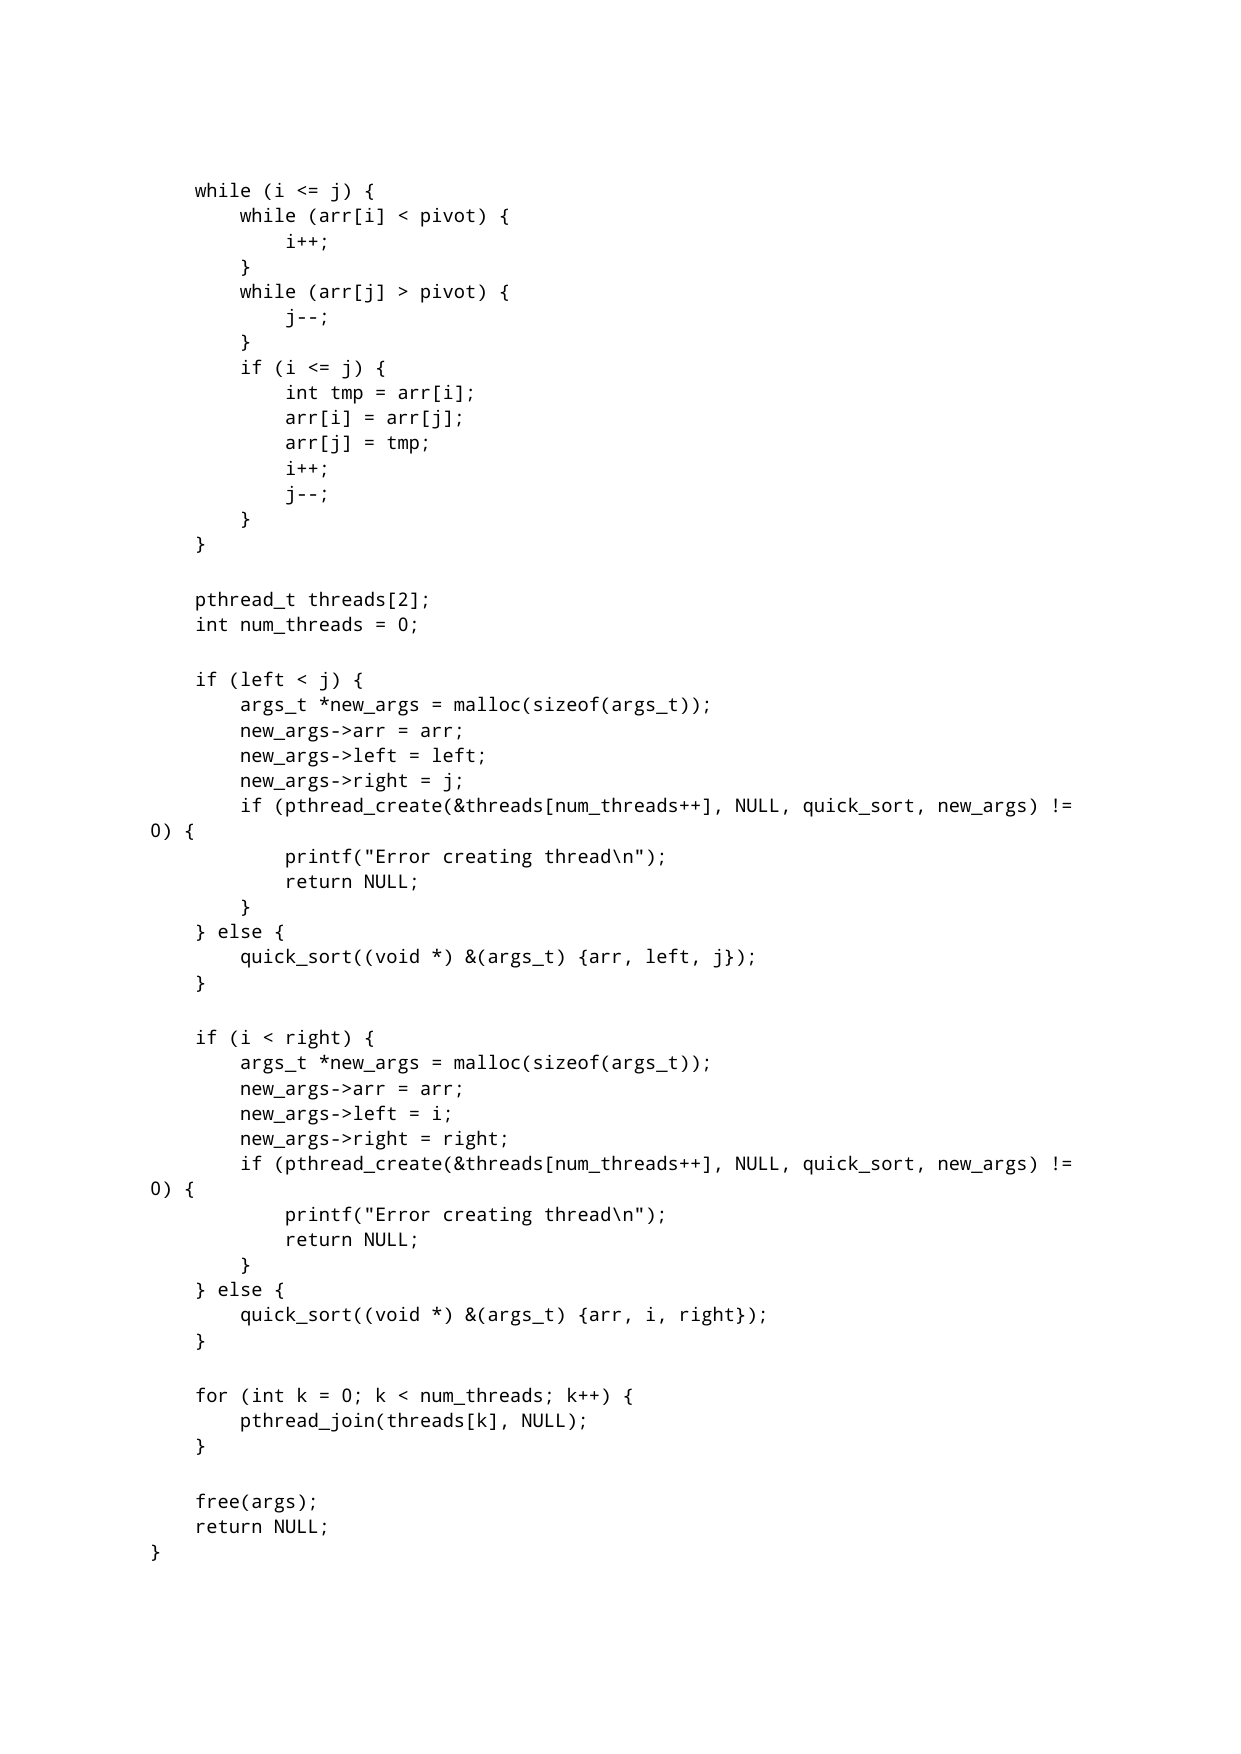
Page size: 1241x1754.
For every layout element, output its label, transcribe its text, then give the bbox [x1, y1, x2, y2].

text i++; [150, 231, 1090, 253]
text i++; [150, 457, 1090, 479]
text } [150, 1435, 1090, 1457]
text if (i <= j) { [150, 357, 1090, 379]
text } [150, 972, 1090, 994]
text new_args->right = j; [150, 770, 1090, 792]
text new_args->right = right; [150, 1128, 1090, 1150]
text new_args->left = left; [150, 745, 1090, 767]
text } [150, 1329, 1090, 1352]
text if (pthread_create(&threads[num_threads++], NULL, quick_sort, new_args) != 0) { [150, 1153, 1090, 1200]
text new_args->arr = arr; [150, 719, 1090, 742]
text printf("Error creating thread\n"); [150, 1203, 1090, 1226]
text if (pthread_create(&threads[num_threads++], NULL, quick_sort, new_args) != 0) { [150, 795, 1090, 842]
text j--; [150, 483, 1090, 505]
text args_t *new_args = malloc(sizeof(args_t)); [150, 1052, 1090, 1074]
text arr[j] = tmp; [150, 432, 1090, 454]
text } [150, 533, 1090, 555]
text while (i <= j) { [150, 180, 1090, 202]
text } else { [150, 921, 1090, 943]
text while (arr[j] > pivot) { [150, 281, 1090, 303]
text } [150, 508, 1090, 530]
text args_t *new_args = malloc(sizeof(args_t)); [150, 694, 1090, 716]
text pthread_t threads[2]; [150, 588, 1090, 611]
text return NULL; [150, 1229, 1090, 1251]
text if (i < right) { [150, 1027, 1090, 1049]
text } [150, 1254, 1090, 1276]
text quick_sort((void *) &(args_t) {arr, left, j}); [150, 946, 1090, 968]
text printf("Error creating thread\n"); [150, 846, 1090, 868]
text for (int k = 0; k < num_threads; k++) { [150, 1385, 1090, 1407]
text return NULL; [150, 1516, 1090, 1538]
text } else { [150, 1279, 1090, 1301]
text } [150, 896, 1090, 918]
text new_args->arr = arr; [150, 1077, 1090, 1099]
text int num_threads = 0; [150, 614, 1090, 636]
text int tmp = arr[i]; [150, 382, 1090, 404]
text while (arr[i] < pivot) { [150, 205, 1090, 227]
text } [150, 331, 1090, 353]
text return NULL; [150, 871, 1090, 893]
text j--; [150, 306, 1090, 328]
text pthread_join(threads[k], NULL); [150, 1410, 1090, 1432]
text new_args->left = i; [150, 1103, 1090, 1125]
text if (left < j) { [150, 669, 1090, 691]
text quick_sort((void *) &(args_t) {arr, i, right}); [150, 1304, 1090, 1326]
text } [150, 256, 1090, 278]
text arr[i] = arr[j]; [150, 407, 1090, 429]
text } [150, 1541, 1090, 1563]
text free(args); [150, 1491, 1090, 1513]
